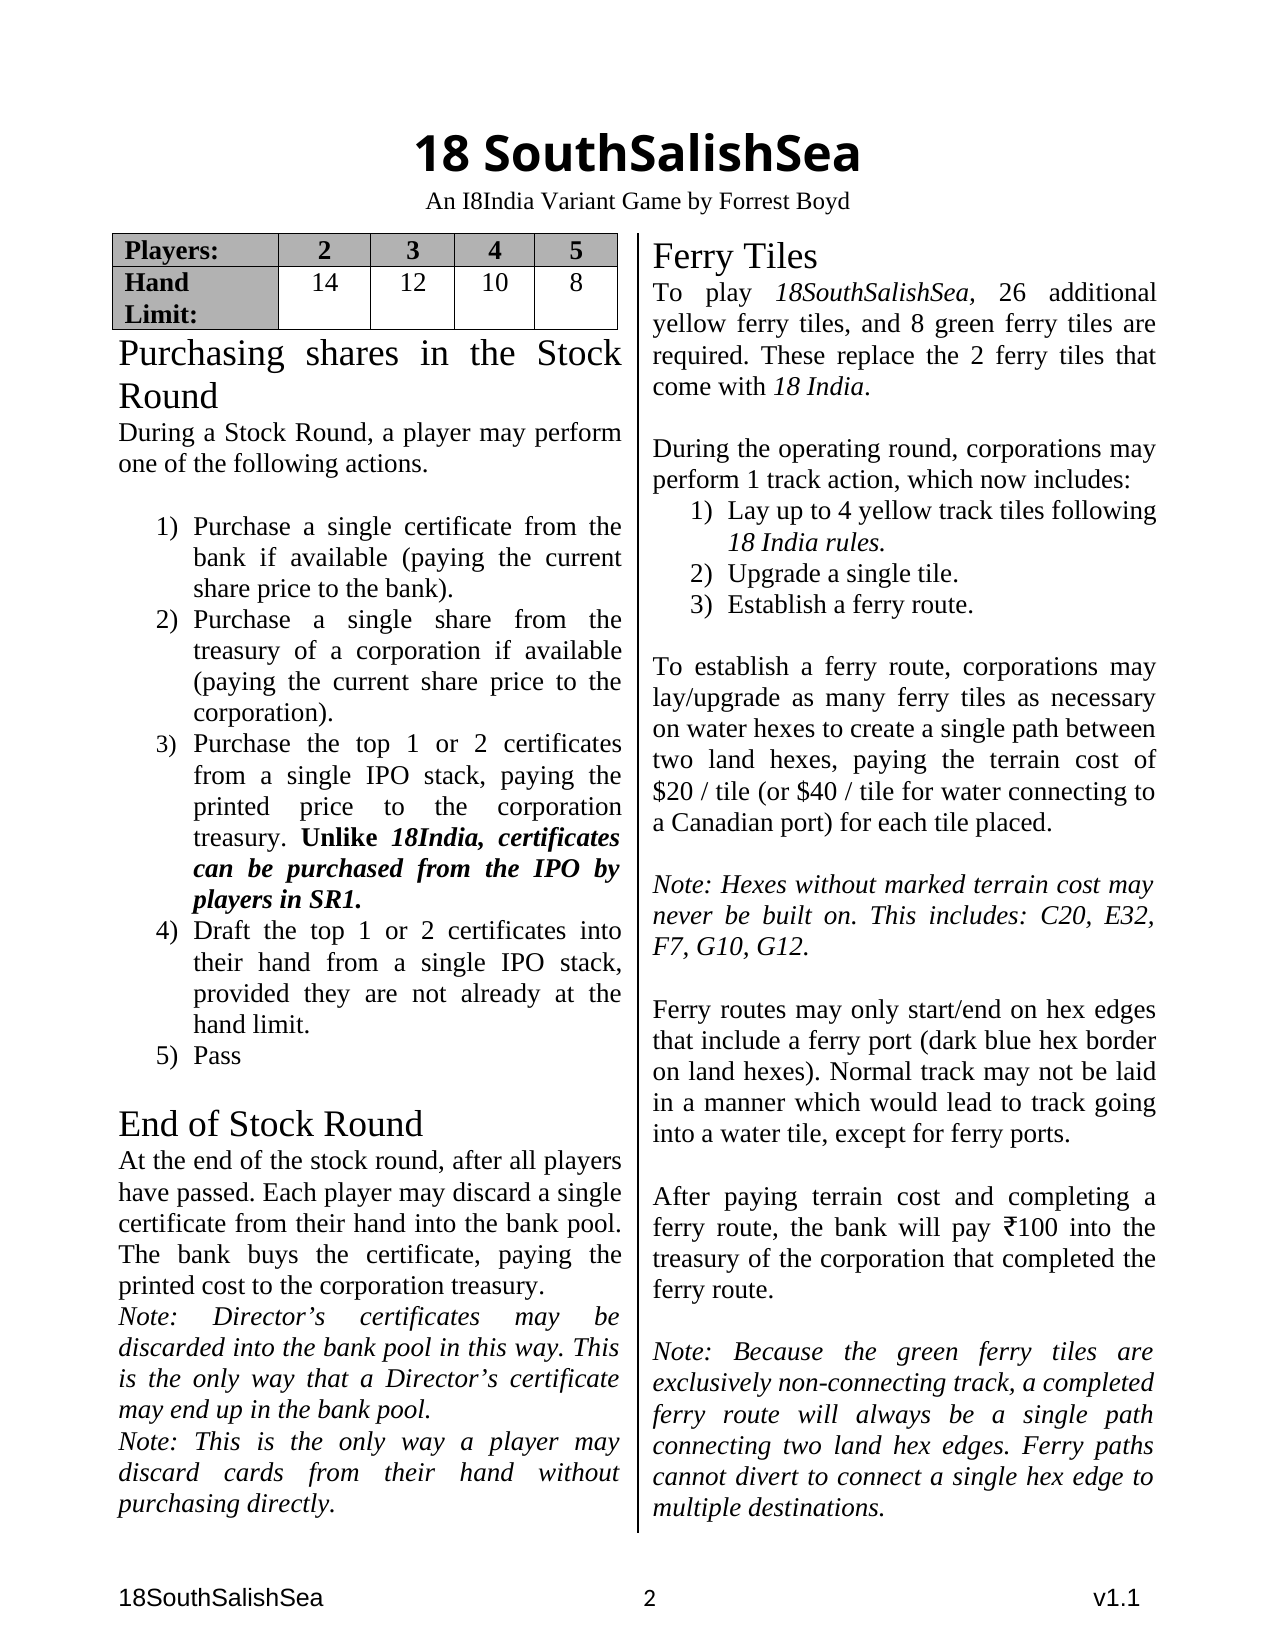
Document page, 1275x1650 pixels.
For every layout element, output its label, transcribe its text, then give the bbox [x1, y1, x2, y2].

table_header Players: [113, 234, 278, 266]
list Purchase the top 1 or 2 certificates from a single IPO stack, paying the printed price to the corporation treasury. Unlike 18India, certificates can be purchased from the IPO by players in SR1. [156, 728, 622, 914]
text Ferry Tiles [652, 233, 1157, 276]
text To play 18SouthSalishSea, 26 additional yellow ferry tiles, and 8 green ferry tiles are required. These replace the 2 ferry tiles that come with 18 India. [652, 276, 1157, 401]
text Ferry routes may only start/end on hex edges that include a ferry port (dark blue hex border on land hexes). Normal track may not be laid in a manner which would lead to track going into a water tile, except for ferry ports. [652, 993, 1157, 1148]
text Note: Director’s certificates may be discarded into the bank pool in this way. This is the only way that a Director’s certificate may end up in the bank pool. [118, 1300, 622, 1425]
table_header 5 [535, 234, 617, 266]
table_header 2 [279, 234, 370, 266]
text Note: Because the green ferry tiles are exclusively non-connecting track, a completed ferry route will always be a single path connecting two land hex edges. Ferry paths cannot divert to connect a single hex edge to multiple destinations. [652, 1335, 1157, 1522]
text End of Stock Round [118, 1101, 622, 1144]
list Purchase a single share from the treasury of a corporation if available (paying the current share price to the corporation). [156, 603, 622, 728]
list Establish a ferry route. [690, 588, 1157, 619]
text During the operating round, corporations may perform 1 track action, which now includes: [652, 432, 1157, 494]
table_cell 10 [455, 267, 534, 329]
text Note: This is the only way a player may discard cards from their hand without purchasing directly. [118, 1425, 622, 1518]
list Pass [156, 1039, 622, 1070]
list Upgrade a single tile. [690, 557, 1157, 588]
table_cell 12 [371, 267, 454, 329]
text Note: Hexes without marked terrain cost may never be built on. This includes: C20, E32, F7, G10, G12. [652, 868, 1157, 962]
text To establish a ferry route, corporations may lay/upgrade as many ferry tiles as necessary on water hexes to create a single path between two land hexes, paying the terrain cost of $20 / tile (or $40 / tile for water connecting to a Canadian port) for each tile placed. [652, 650, 1157, 837]
list Purchase a single certificate from the bank if available (paying the current share price to the bank). [156, 509, 622, 603]
text Purchasing shares in the Stock Round [118, 330, 622, 416]
list Lay up to 4 yellow track tiles following 18 India rules. [690, 494, 1157, 557]
table_cell 8 [535, 267, 617, 329]
text At the end of the stock round, after all players have passed. Each player may discard a single certificate from their hand into the bank pool. The bank buys the certificate, paying the printed cost to the corporation treasury. [118, 1144, 622, 1300]
list Draft the top 1 or 2 certificates into their hand from a single IPO stack, provided they are not already at the hand limit. [156, 914, 622, 1039]
text During a Stock Round, a player may perform one of the following actions. [118, 416, 622, 478]
table_header 3 [371, 234, 454, 266]
text After paying terrain cost and completing a ferry route, the bank will pay ₹100 into the treasury of the corporation that completed the ferry route. [652, 1180, 1157, 1304]
table_cell Hand Limit: [113, 267, 278, 329]
table_header 4 [455, 234, 534, 266]
table_cell 14 [279, 267, 370, 329]
